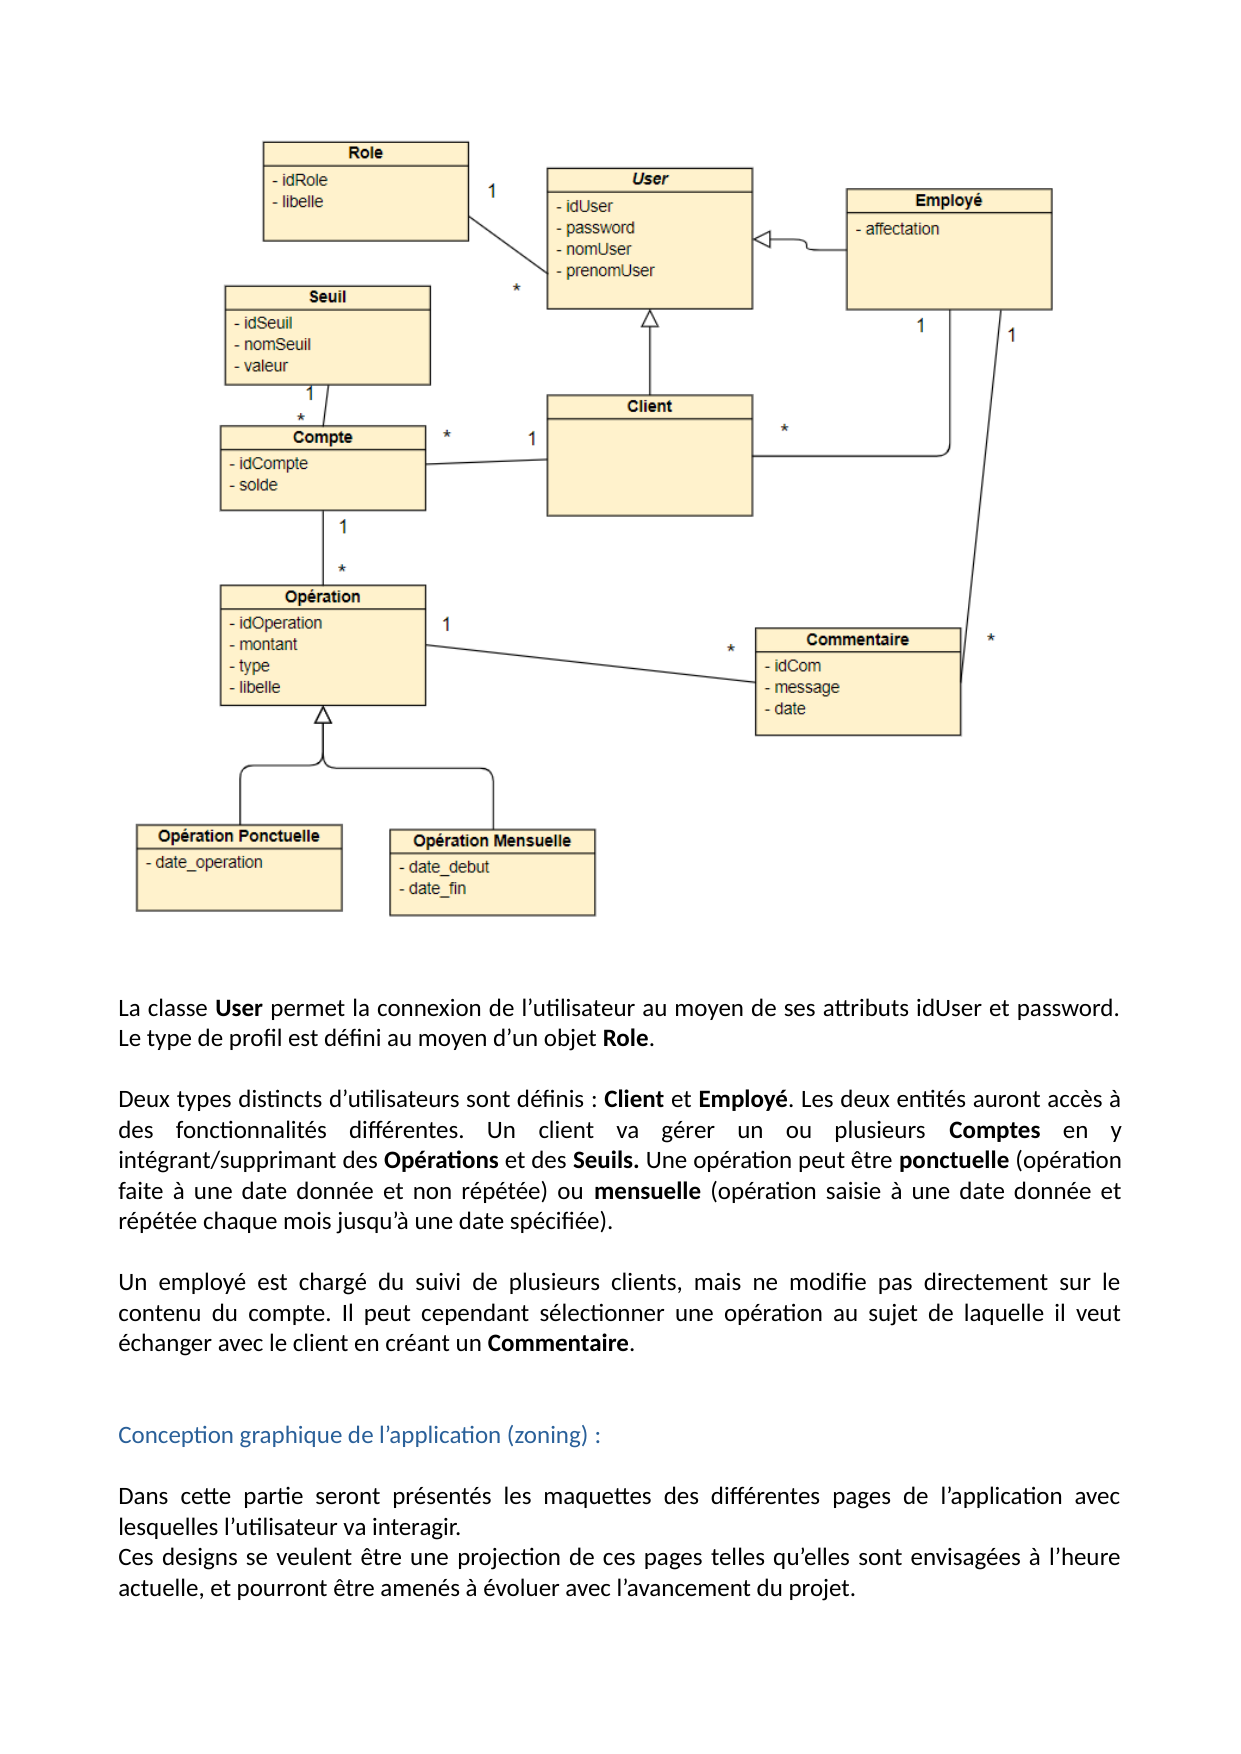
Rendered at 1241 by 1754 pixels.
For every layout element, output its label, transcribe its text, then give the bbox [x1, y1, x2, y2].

text Conception graphique de l’application (zoning) : [118, 1419, 1122, 1450]
text Dans cette partie seront présentés les maquettes des différentes pages de l’application avec lesquelles l’utilisateur va interagir. [118, 1480, 1122, 1541]
text Ces designs se veulent être une projection de ces pages telles qu’elles sont envisagées à l’heure actuelle, et pourront être amenés à évoluer avec l’avancement du projet. [118, 1541, 1122, 1602]
picture [118, 118, 1123, 962]
text La classe User permet la connexion de l’utilisateur au moyen de ses attributs idUser et password. Le type de profil est défini au moyen d’un objet Role. [118, 992, 1122, 1053]
text Deux types distincts d’utilisateurs sont définis : Client et Employé. Les deux entités auront accès à des fonctionnalités différentes. Un client va gérer un ou plusieurs Comptes en y intégrant/supprimant des Opérations et des Seuils. Une opération peut être ponctuelle (opération faite à une date donnée et non répétée) ou mensuelle (opération saisie à une date donnée et répétée chaque mois jusqu’à une date spécifiée). [118, 1083, 1122, 1236]
text Un employé est chargé du suivi de plusieurs clients, mais ne modifie pas directement sur le contenu du compte. Il peut cependant sélectionner une opération au sujet de laquelle il veut échanger avec le client en créant un Commentaire. [118, 1267, 1122, 1358]
